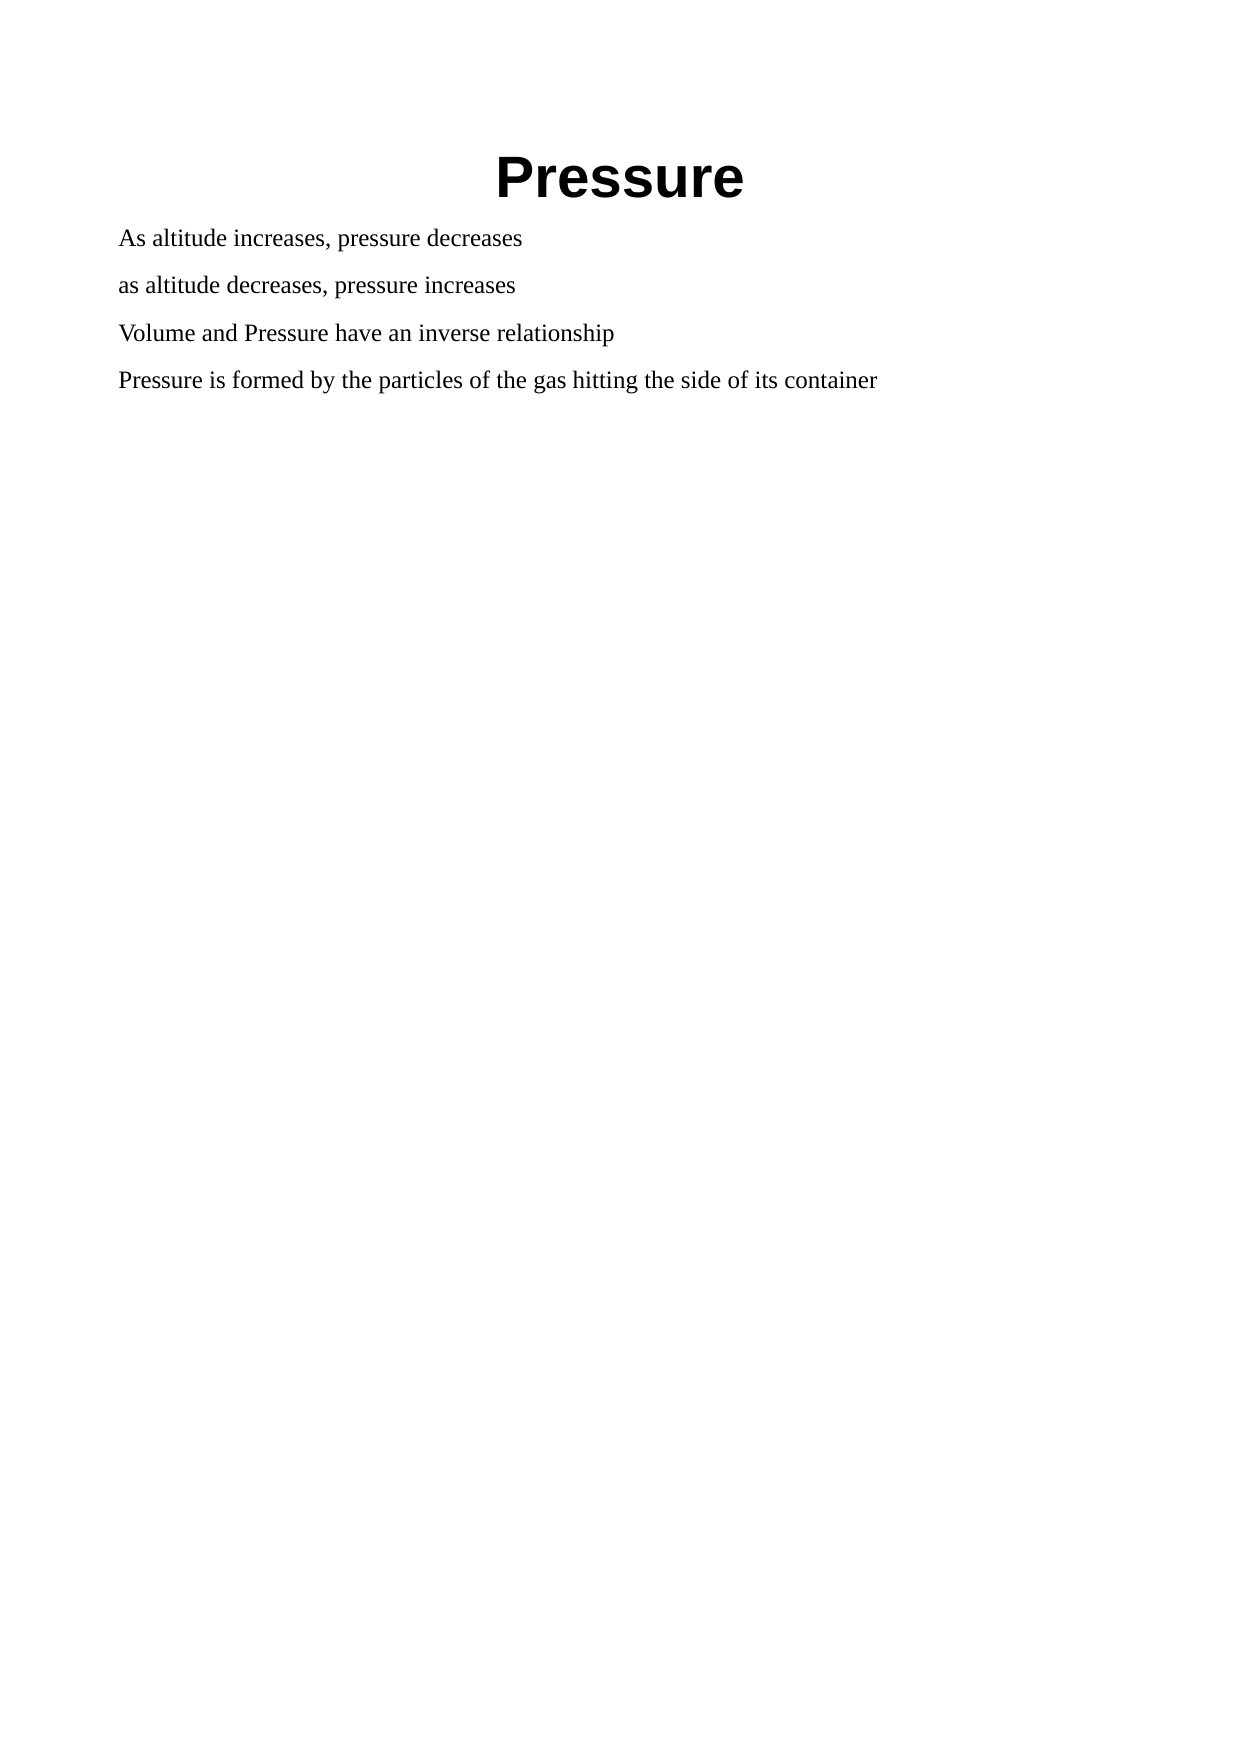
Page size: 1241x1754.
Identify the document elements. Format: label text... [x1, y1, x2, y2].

text Volume and Pressure have an inverse relationship [118, 318, 1122, 347]
text Pressure is formed by the particles of the gas hitting the side of its container [118, 366, 1122, 394]
title Pressure [118, 143, 1122, 210]
text as altitude decreases, pressure increases [118, 270, 1122, 299]
text As altitude increases, pressure decreases [118, 223, 1122, 251]
